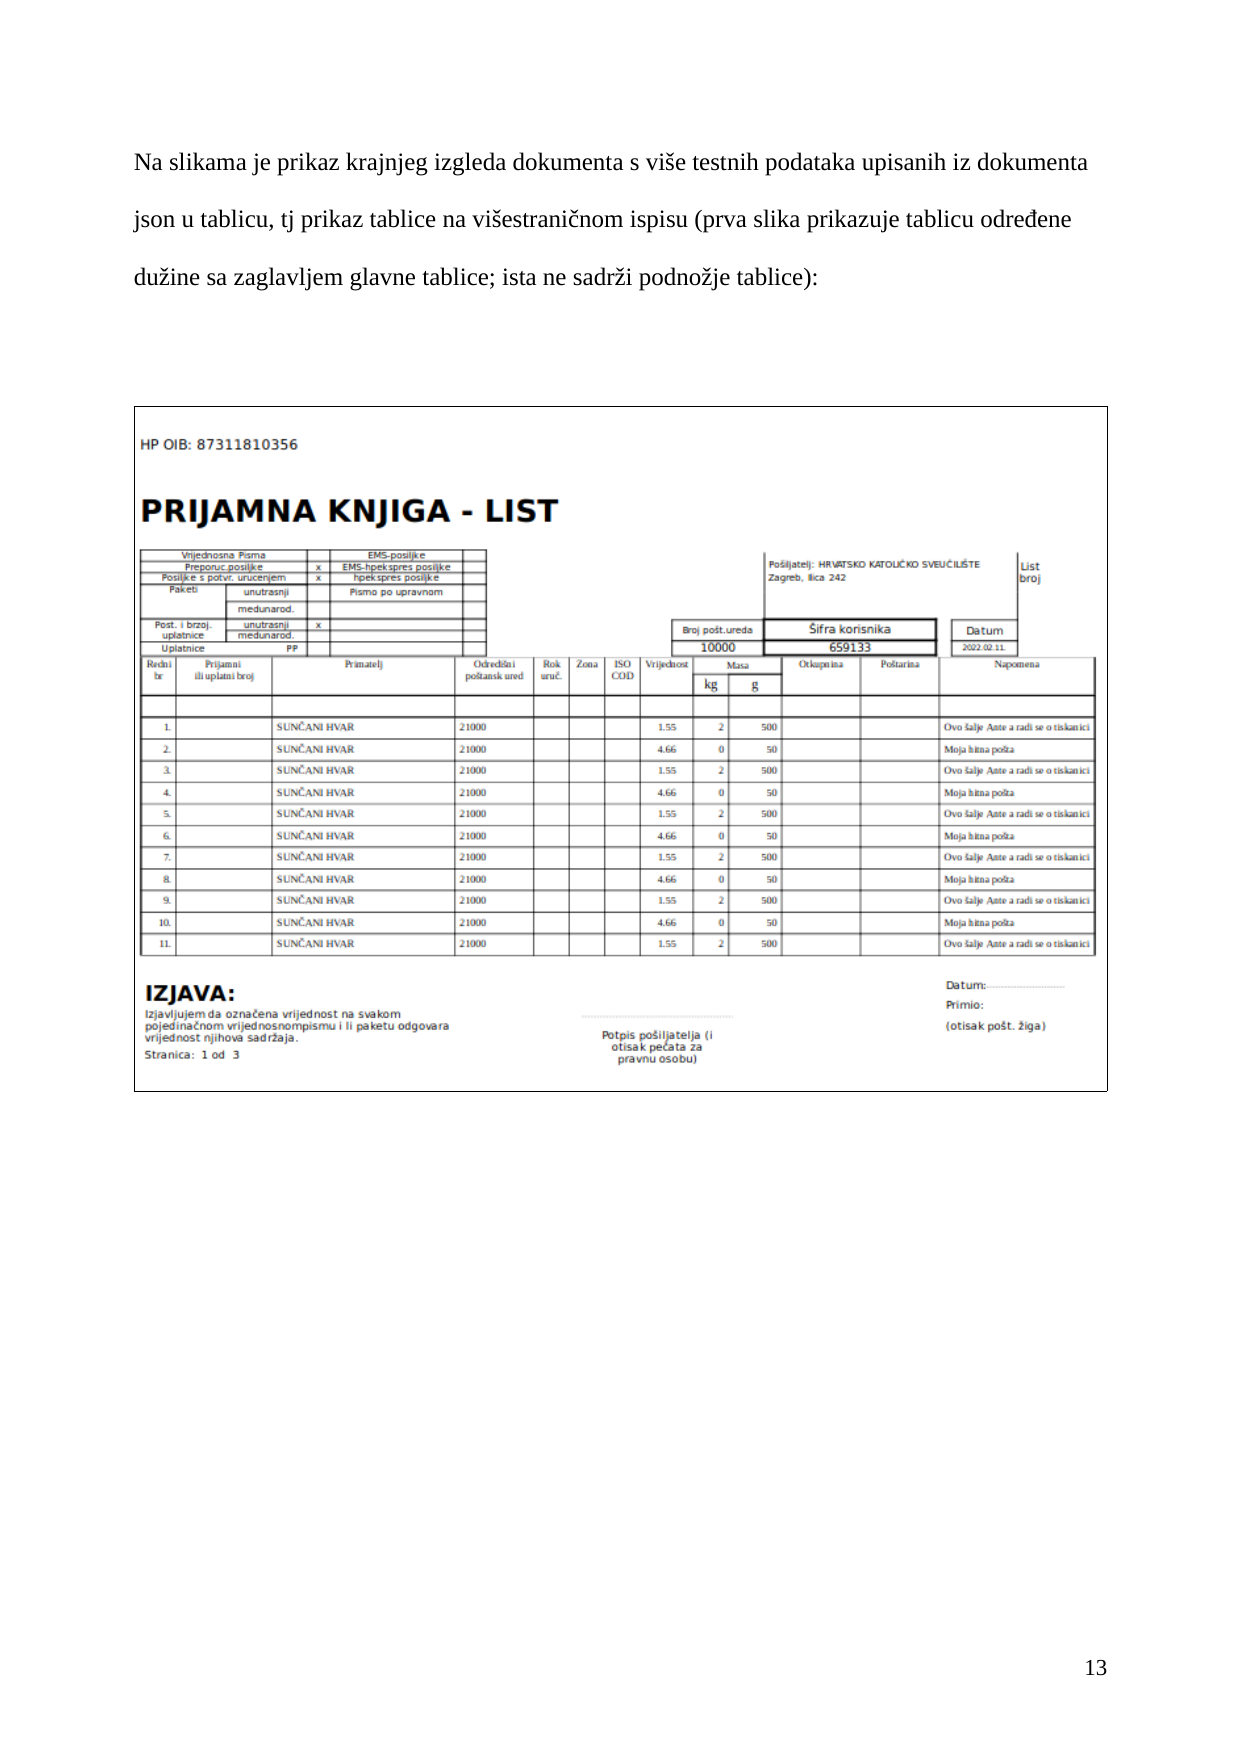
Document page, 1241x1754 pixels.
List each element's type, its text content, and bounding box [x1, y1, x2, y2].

text Na slikama je prikaz krajnjeg izgleda dokumenta s više testnih podataka upisanih iz dokumenta json u tablicu, tj prikaz tablice na višestraničnom ispisu (prva slika prikazuje tablicu određene dužine sa zaglavljem glavne tablice; ista ne sadrži podnožje tablice): [133, 147, 1107, 291]
picture [136, 409, 1104, 1089]
